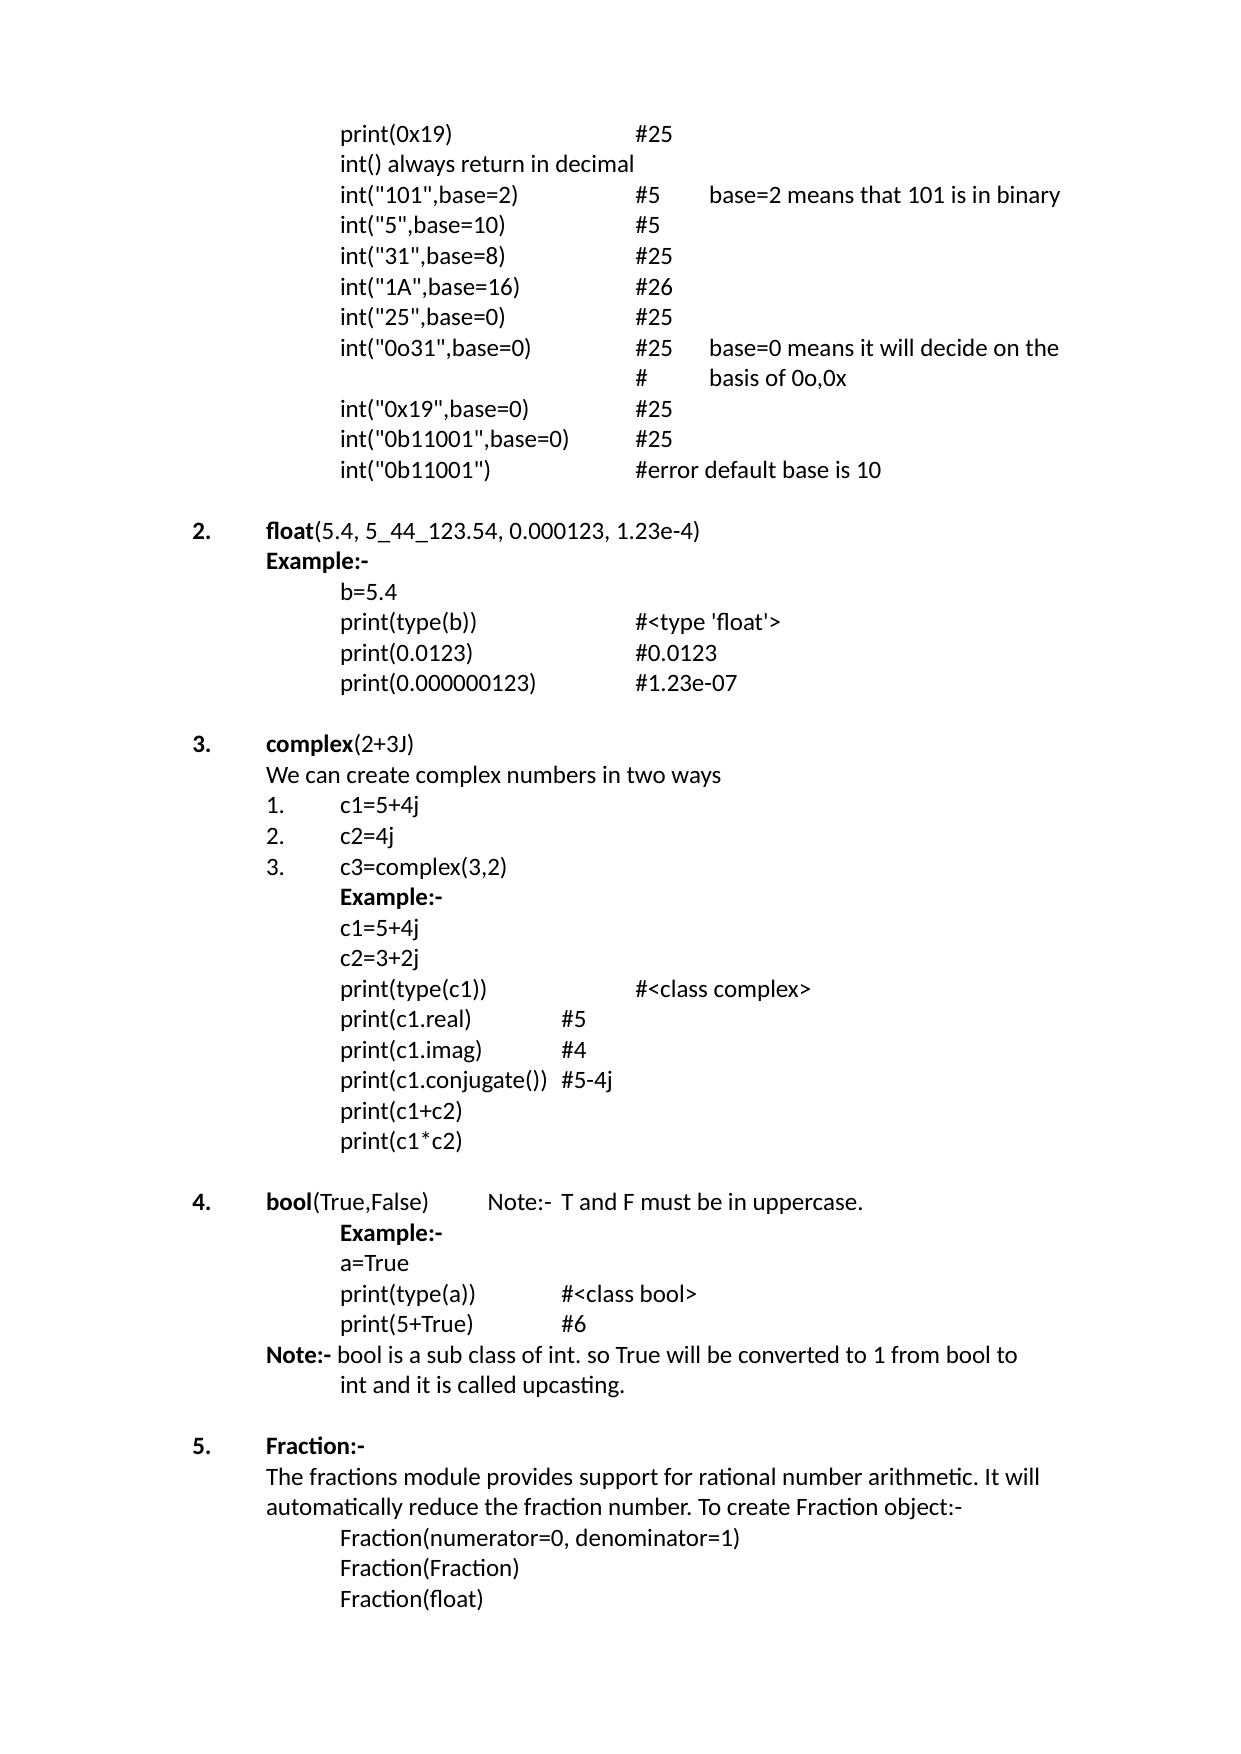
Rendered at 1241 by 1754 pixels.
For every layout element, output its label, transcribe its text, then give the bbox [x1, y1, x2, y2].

text print(type(c1)) #<class complex> [118, 973, 1122, 1003]
text print(5+True) #6 [118, 1308, 1122, 1339]
text print(0.0123) #0.0123 [118, 637, 1122, 667]
text c1=5+4j [118, 912, 1122, 942]
text print(c1+c2) [118, 1095, 1122, 1125]
text c2=3+2j [118, 942, 1122, 973]
text print(c1.conjugate()) #5-4j [118, 1064, 1122, 1095]
text int("0x19",base=0) #25 [118, 393, 1122, 423]
text Example:- [118, 881, 1122, 912]
text Note:- bool is a sub class of int. so True will be converted to 1 from bool to int and it is called upcasting. [118, 1339, 1122, 1400]
text 1. c1=5+4j [118, 789, 1122, 820]
text print(c1.imag) #4 [118, 1034, 1122, 1064]
text a=True [118, 1247, 1122, 1278]
text print(c1.real) #5 [118, 1003, 1122, 1034]
text 2. float(5.4, 5_44_123.54, 0.000123, 1.23e-4) [118, 515, 1122, 545]
text int() always return in decimal [118, 149, 1122, 179]
text int("31",base=8) #25 [118, 240, 1122, 271]
text Fraction(float) [118, 1583, 1122, 1614]
text int("25",base=0) #25 [118, 301, 1122, 332]
text Example:- [118, 1217, 1122, 1247]
text print(c1*c2) [118, 1125, 1122, 1156]
text Fraction(numerator=0, denominator=1) [118, 1522, 1122, 1553]
text We can create complex numbers in two ways [118, 759, 1122, 789]
text print(type(a)) #<class bool> [118, 1278, 1122, 1308]
text int("0o31",base=0) #25 base=0 means it will decide on the # basis of 0o,0x [118, 332, 1122, 393]
text print(type(b)) #<type 'float'> [118, 606, 1122, 637]
text The fractions module provides support for rational number arithmetic. It will automatically reduce the fraction number. To create Fraction object:- [118, 1461, 1122, 1522]
text int("1A",base=16) #26 [118, 271, 1122, 301]
text int("5",base=10) #5 [118, 210, 1122, 240]
text int("0b11001") #error default base is 10 [118, 454, 1122, 484]
text print(0x19) #25 [118, 118, 1122, 149]
text b=5.4 [118, 576, 1122, 606]
text 5. Fraction:- [118, 1431, 1122, 1461]
text 3. complex(2+3J) [118, 728, 1122, 759]
text 2. c2=4j [118, 820, 1122, 851]
text int("101",base=2) #5 base=2 means that 101 is in binary [118, 179, 1122, 210]
text Example:- [118, 545, 1122, 576]
text 3. c3=complex(3,2) [118, 851, 1122, 881]
text Fraction(Fraction) [118, 1553, 1122, 1583]
text 4. bool(True,False) Note:- T and F must be in uppercase. [118, 1186, 1122, 1217]
text int("0b11001",base=0) #25 [118, 423, 1122, 454]
text print(0.000000123) #1.23e-07 [118, 667, 1122, 698]
